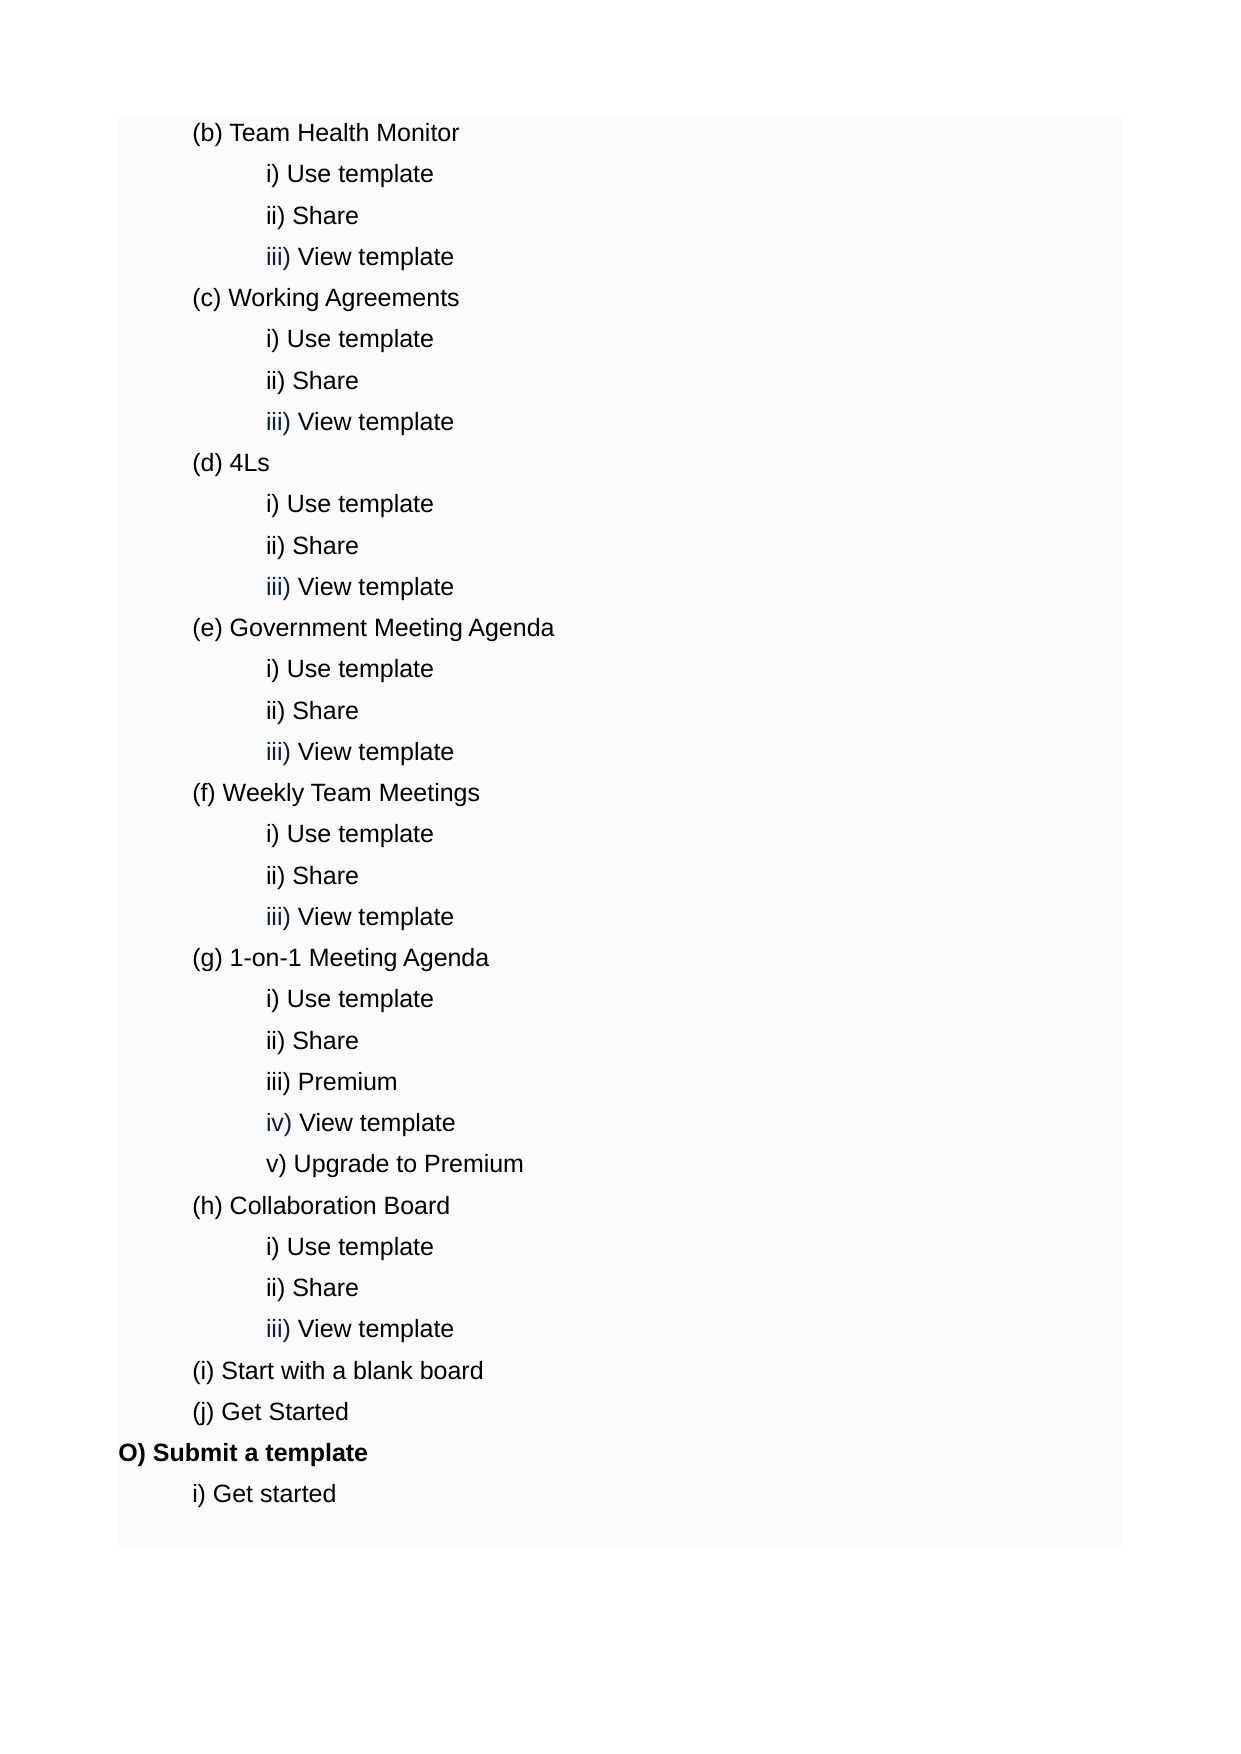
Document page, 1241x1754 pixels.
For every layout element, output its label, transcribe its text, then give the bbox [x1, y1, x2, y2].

text ii) Share [118, 366, 1122, 394]
text O) Submit a template [118, 1438, 1122, 1467]
text i) Use template [118, 819, 1122, 848]
text (h) Collaboration Board [118, 1191, 1122, 1219]
text iii) Premium [118, 1067, 1122, 1096]
text ii) Share [118, 696, 1122, 724]
text iii) View template [118, 242, 1122, 271]
text i) Use template [118, 1232, 1122, 1261]
text (j) Get Started [118, 1397, 1122, 1426]
text (c) Working Agreements [118, 283, 1122, 312]
text v) Upgrade to Premium [118, 1149, 1122, 1178]
text ii) Share [118, 531, 1122, 559]
text (f) Weekly Team Meetings [118, 778, 1122, 807]
text ii) Share [118, 1026, 1122, 1054]
text iii) View template [118, 1314, 1122, 1343]
text (i) Start with a blank board [118, 1356, 1122, 1384]
text i) Use template [118, 489, 1122, 518]
text iii) View template [118, 737, 1122, 766]
text iv) View template [118, 1108, 1122, 1137]
text (d) 4Ls [118, 448, 1122, 477]
text (b) Team Health Monitor [118, 118, 1122, 147]
text (e) Government Meeting Agenda [118, 613, 1122, 642]
text ii) Share [118, 861, 1122, 889]
text ii) Share [118, 1273, 1122, 1302]
text i) Get started [118, 1479, 1122, 1508]
text iii) View template [118, 407, 1122, 436]
text i) Use template [118, 159, 1122, 188]
text ii) Share [118, 201, 1122, 229]
text (g) 1-on-1 Meeting Agenda [118, 943, 1122, 972]
text iii) View template [118, 572, 1122, 601]
text i) Use template [118, 984, 1122, 1013]
text i) Use template [118, 654, 1122, 683]
text i) Use template [118, 324, 1122, 353]
text iii) View template [118, 902, 1122, 931]
